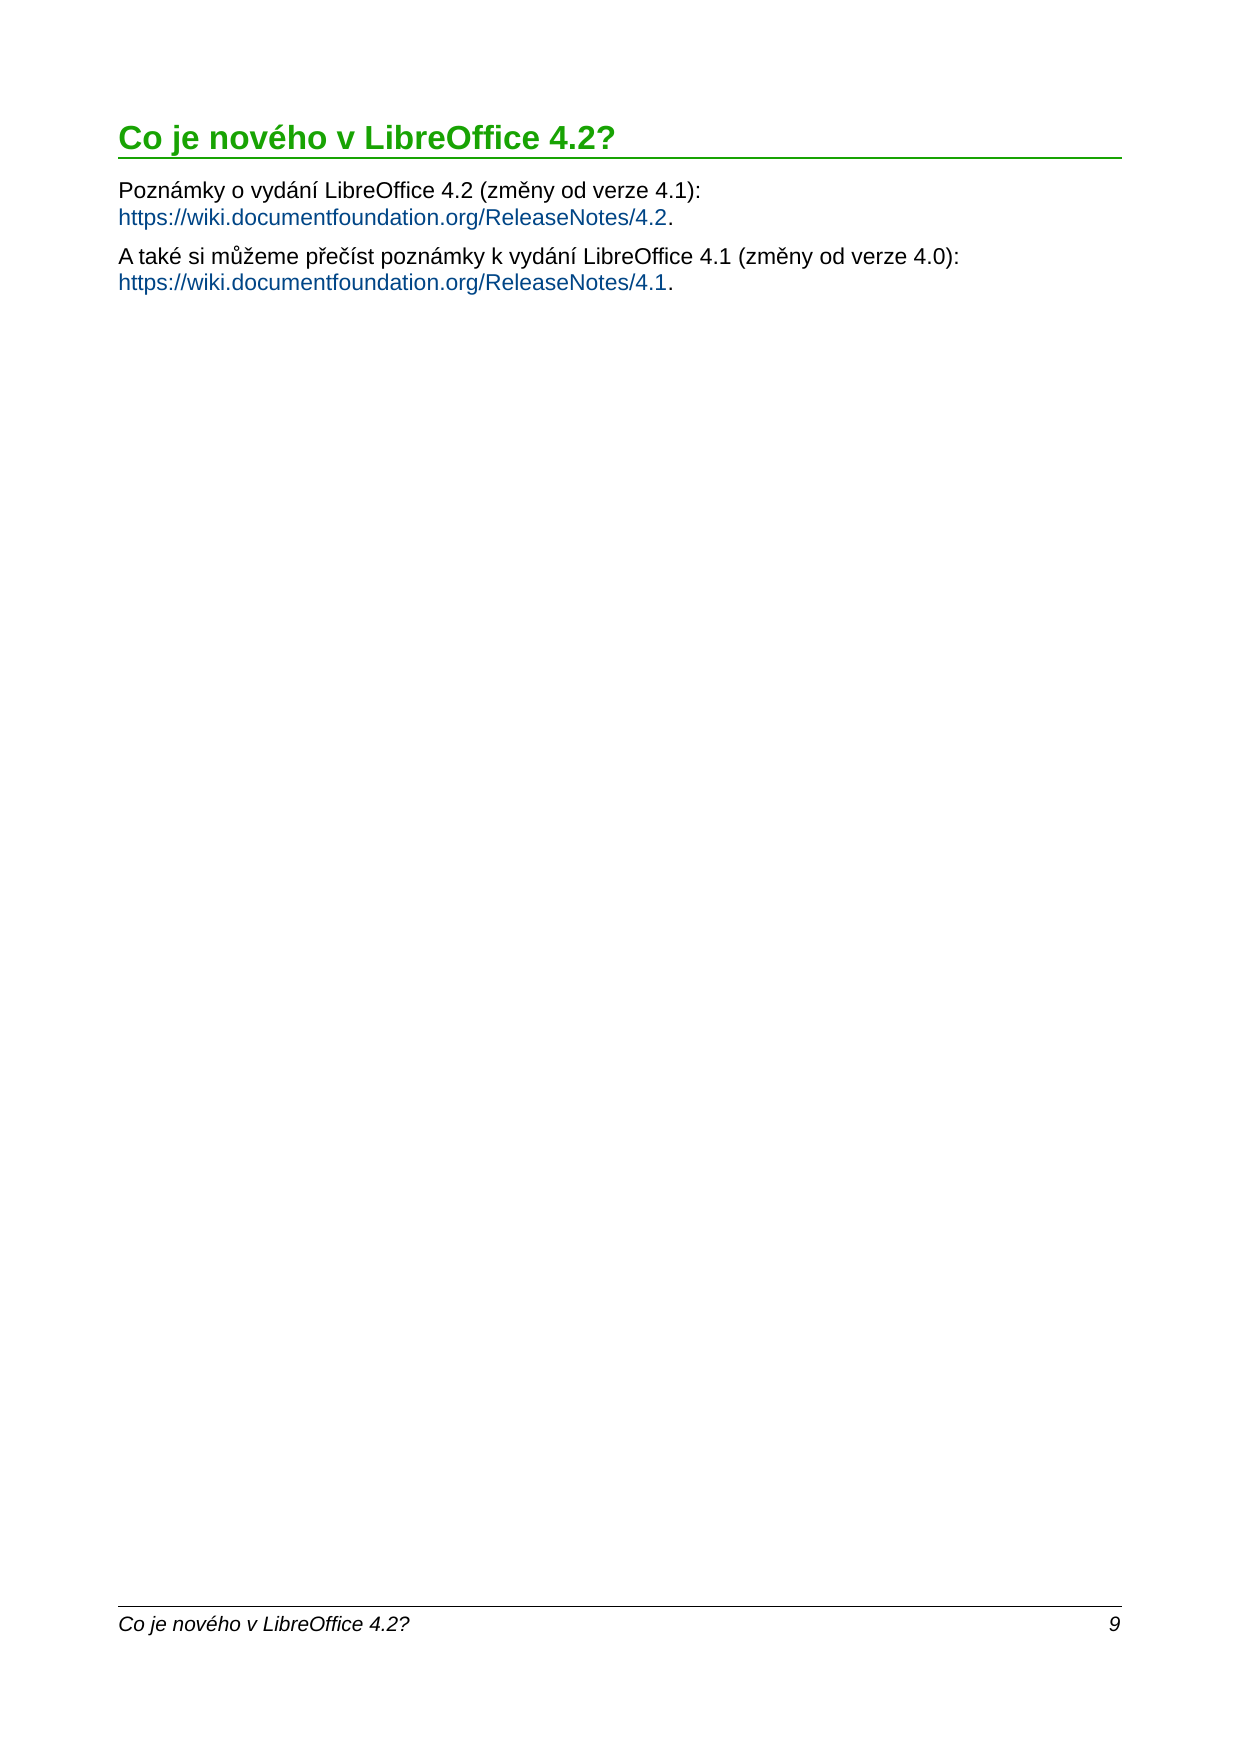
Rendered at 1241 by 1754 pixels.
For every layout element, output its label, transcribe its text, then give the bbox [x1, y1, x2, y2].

text Poznámky o vydání LibreOffice 4.2 (změny od verze 4.1): https://wiki.documentfoundation.org/ReleaseNotes/4.2. [118, 177, 1122, 230]
subtitle Co je nového v LibreOffice 4.2? [118, 118, 1122, 157]
text A také si můžeme přečíst poznámky k vydání LibreOffice 4.1 (změny od verze 4.0): https://wiki.documentfoundation.org/ReleaseNotes/4.1. [118, 243, 1122, 295]
